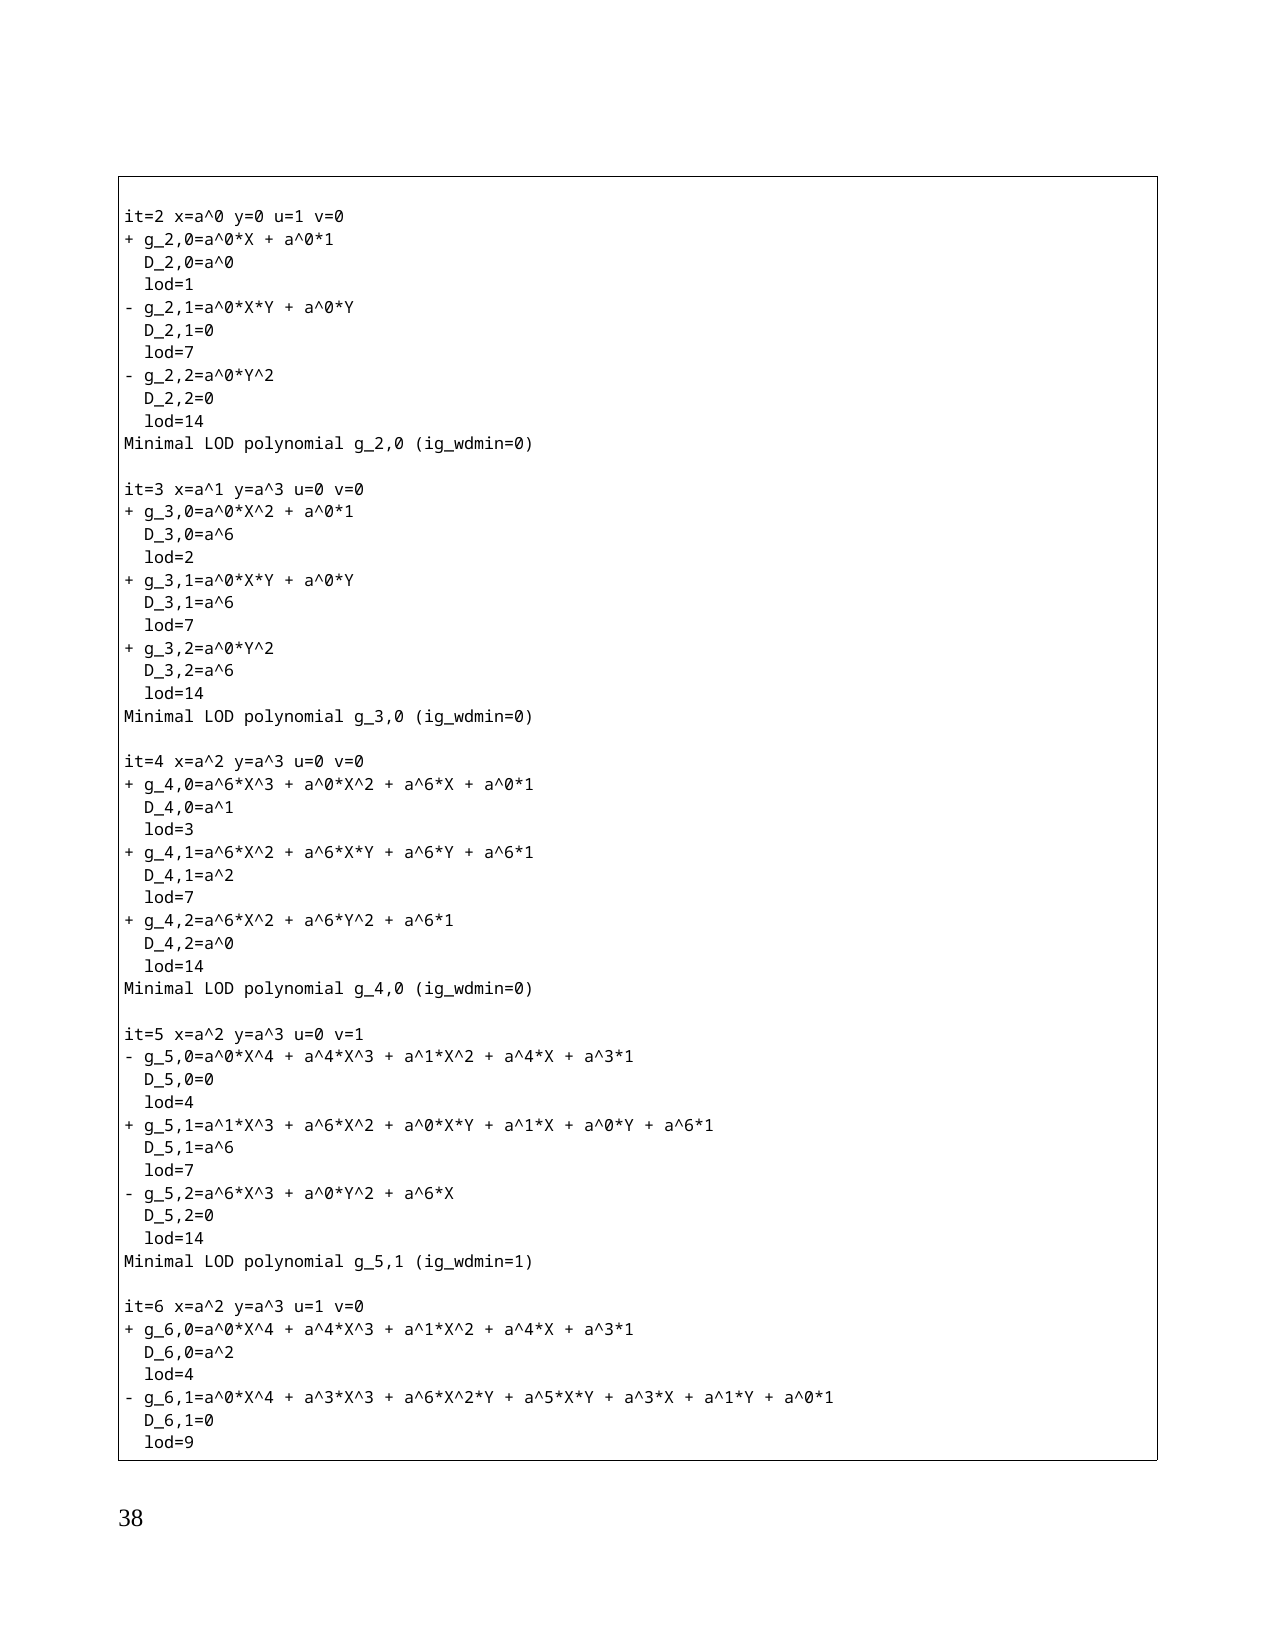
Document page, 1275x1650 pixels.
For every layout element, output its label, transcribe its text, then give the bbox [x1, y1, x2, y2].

table_header it=2 x=a^0 y=0 u=1 v=0 + g_2,0=a^0*X + a^0*1 D_2,0=a^0 lod=1 - g_2,1=a^0*X*Y + a^0*Y D_2,1=0 lod=7 - g_2,2=a^0*Y^2 D_2,2=0 lod=14 Minimal LOD polynomial g_2,0 (ig_wdmin=0) it=3 x=a^1 y=a^3 u=0 v=0 + g_3,0=a^0*X^2 + a^0*1 D_3,0=a^6 lod=2 + g_3,1=a^0*X*Y + a^0*Y D_3,1=a^6 lod=7 + g_3,2=a^0*Y^2 D_3,2=a^6 lod=14 Minimal LOD polynomial g_3,0 (ig_wdmin=0) it=4 x=a^2 y=a^3 u=0 v=0 + g_4,0=a^6*X^3 + a^0*X^2 + a^6*X + a^0*1 D_4,0=a^1 lod=3 + g_4,1=a^6*X^2 + a^6*X*Y + a^6*Y + a^6*1 D_4,1=a^2 lod=7 + g_4,2=a^6*X^2 + a^6*Y^2 + a^6*1 D_4,2=a^0 lod=14 Minimal LOD polynomial g_4,0 (ig_wdmin=0) it=5 x=a^2 y=a^3 u=0 v=1 - g_5,0=a^0*X^4 + a^4*X^3 + a^1*X^2 + a^4*X + a^3*1 D_5,0=0 lod=4 + g_5,1=a^1*X^3 + a^6*X^2 + a^0*X*Y + a^1*X + a^0*Y + a^6*1 D_5,1=a^6 lod=7 - g_5,2=a^6*X^3 + a^0*Y^2 + a^6*X D_5,2=0 lod=14 Minimal LOD polynomial g_5,1 (ig_wdmin=1) it=6 x=a^2 y=a^3 u=1 v=0 + g_6,0=a^0*X^4 + a^4*X^3 + a^1*X^2 + a^4*X + a^3*1 D_6,0=a^2 lod=4 - g_6,1=a^0*X^4 + a^3*X^3 + a^6*X^2*Y + a^5*X*Y + a^3*X + a^1*Y + a^0*1 D_6,1=0 lod=9 [119, 177, 1157, 1459]
